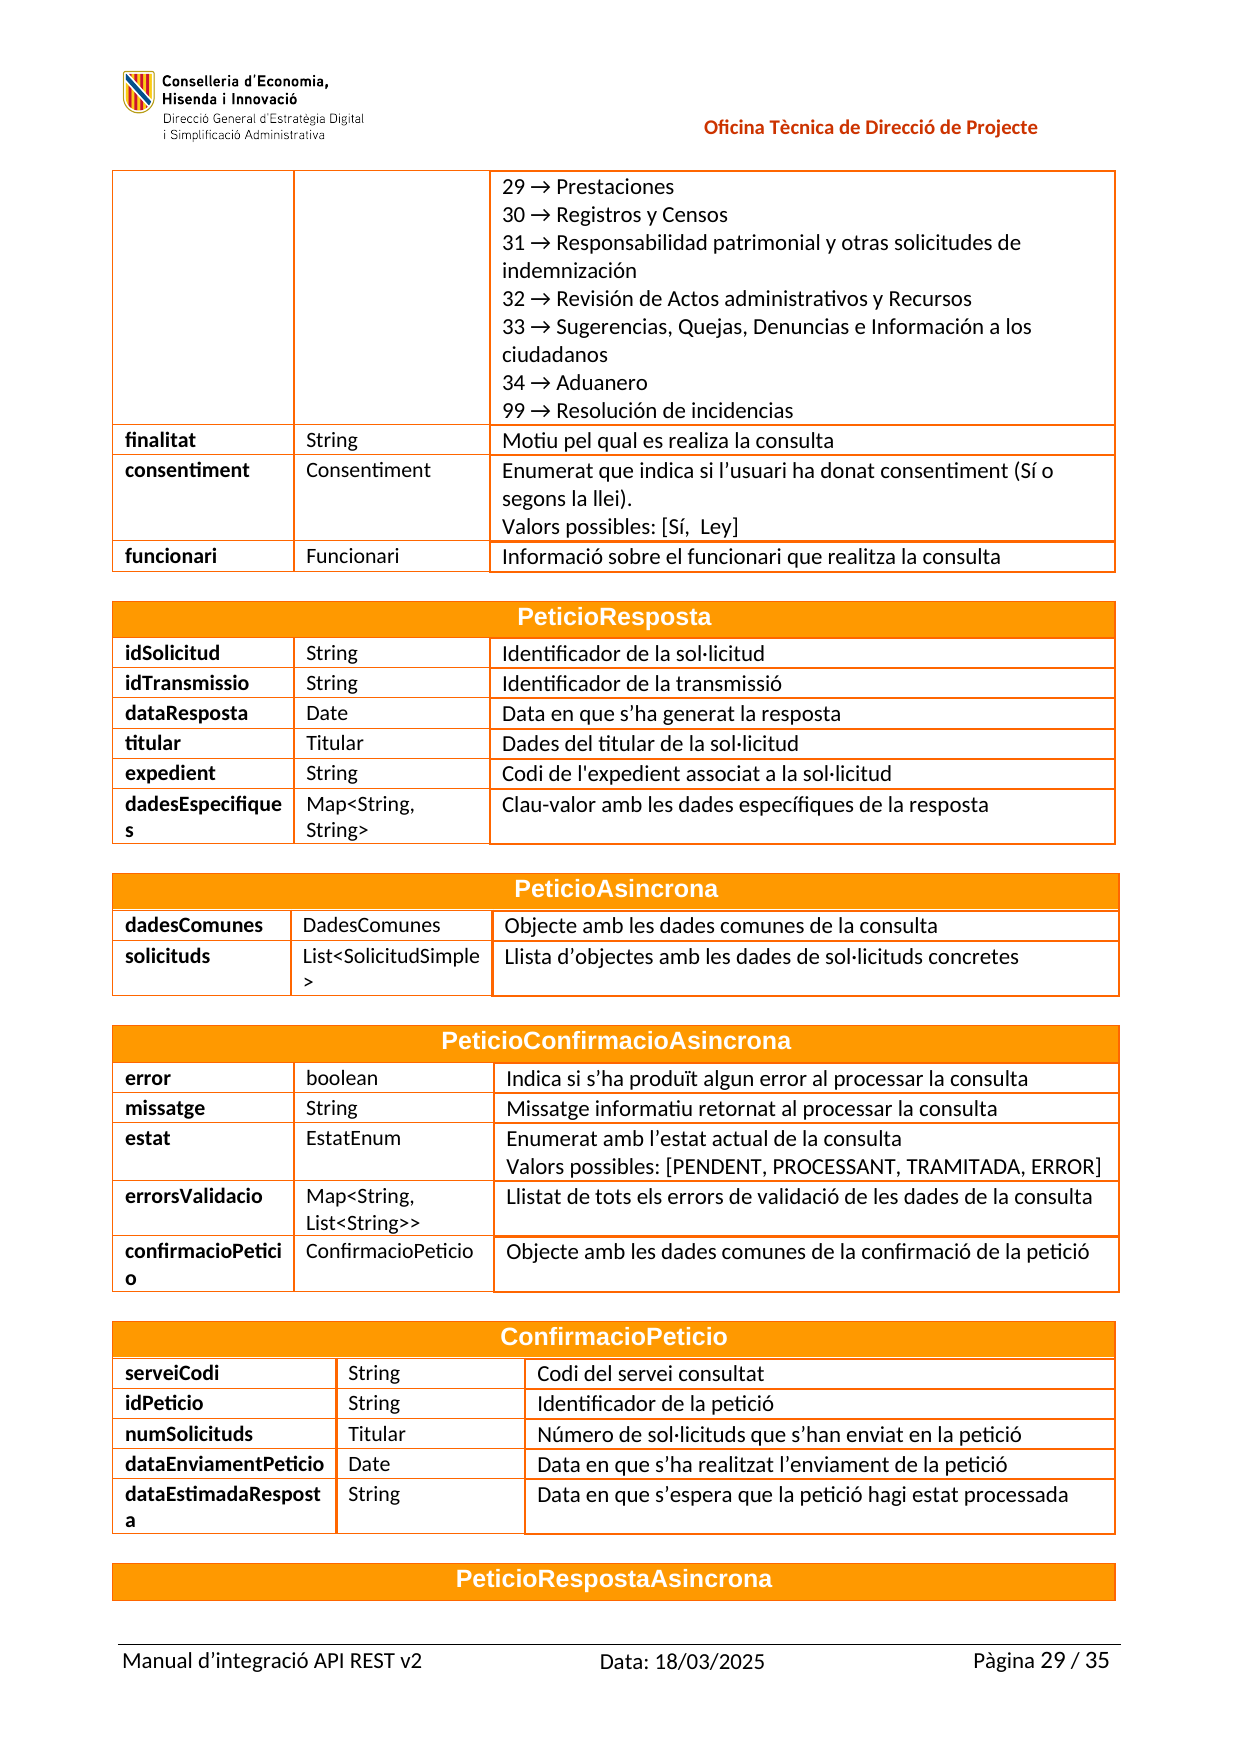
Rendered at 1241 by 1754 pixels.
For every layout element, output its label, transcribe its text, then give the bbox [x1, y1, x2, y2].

table_cell ConfirmacioPeticio [295, 1236, 493, 1291]
table_cell [295, 171, 489, 424]
table_cell numSolicituds [113, 1419, 335, 1448]
table_cell Data en que s’espera que la petició hagi estat processada [526, 1480, 1114, 1533]
table_cell Titular [295, 729, 489, 757]
table_cell Informació sobre el funcionari que realitza la consulta [491, 543, 1114, 571]
table_cell solicituds [113, 941, 290, 995]
table_cell dataEnviamentPeticio [113, 1449, 335, 1478]
table_cell Date [338, 1449, 524, 1478]
table_cell consentiment [113, 455, 293, 540]
table_cell Codi del servei consultat [526, 1360, 1114, 1387]
table_cell Missatge informatiu retornat al processar la consulta [495, 1094, 1118, 1122]
table_cell String [295, 1093, 493, 1122]
table_cell String [338, 1359, 524, 1387]
table_cell dataResposta [113, 698, 293, 727]
table_cell dataEstimadaResposta [113, 1479, 335, 1533]
table_cell Map<String, String> [295, 789, 489, 843]
table_cell Objecte amb les dades comunes de la confirmació de la petició [495, 1238, 1118, 1291]
table_cell [113, 171, 293, 424]
table_cell EstatEnum [295, 1123, 493, 1180]
table_cell Motiu pel qual es realiza la consulta [491, 426, 1114, 454]
table_cell Enumerat amb l’estat actual de la consulta Valors possibles: [PENDENT, PROCESSANT, TRAMITADA, ERROR] [495, 1124, 1118, 1180]
picture [118, 62, 368, 151]
table_cell idPeticio [113, 1389, 335, 1418]
table_cell Indica si s’ha produït algun error al processar la consulta [495, 1064, 1118, 1092]
table_cell error [113, 1063, 293, 1092]
table_cell Map<String, List<String>> [295, 1181, 493, 1235]
table_cell idSolicitud [113, 638, 293, 667]
table_cell String [295, 425, 489, 454]
table_cell estat [113, 1123, 293, 1180]
table_cell funcionari [113, 541, 293, 571]
table_cell Enumerat que indica si l’usuari ha donat consentiment (Sí o segons la llei). Valors possibles: [Sí, Ley] [491, 456, 1114, 540]
table_cell 29 → Prestaciones 30 → Registros y Censos 31 → Responsabilidad patrimonial y otras solicitudes de indemnización 32 → Revisión de Actos administrativos y Recursos 33 → Sugerencias, Quejas, Denuncias e Información a los ciudadanos 34 → Aduanero 99 → Resolución de incidencias [491, 172, 1114, 424]
table_cell Consentiment [295, 455, 489, 540]
table_cell Codi de l'expedient associat a la sol·licitud [491, 760, 1114, 788]
table_cell String [338, 1479, 524, 1533]
table_header PeticioResposta [113, 602, 1114, 637]
table_cell Titular [338, 1419, 524, 1448]
table_cell Llista d’objectes amb les dades de sol·licituds concretes [494, 942, 1118, 995]
table_cell Objecte amb les dades comunes de la consulta [494, 912, 1118, 940]
table_header PeticioConfirmacioAsincrona [113, 1026, 1118, 1062]
table_header ConfirmacioPeticio [113, 1322, 1114, 1357]
table_cell serveiCodi [113, 1359, 335, 1387]
table_cell confirmacioPeticio [113, 1236, 293, 1291]
table_cell titular [113, 729, 293, 757]
table_cell Identificador de la transmissió [491, 669, 1114, 697]
table_cell Data en que s’ha realitzat l’enviament de la petició [526, 1450, 1114, 1478]
table_cell idTransmissio [113, 668, 293, 697]
table_cell String [295, 668, 489, 697]
table_cell boolean [295, 1063, 493, 1092]
table_cell dadesEspecifiques [113, 789, 293, 843]
table_cell String [338, 1389, 524, 1418]
table_header PeticioRespostaAsincrona [113, 1564, 1114, 1600]
table_cell List<SolicitudSimple> [292, 941, 491, 995]
table_cell errorsValidacio [113, 1181, 293, 1235]
table_cell Dades del titular de la sol·licitud [491, 730, 1114, 757]
table_cell Date [295, 698, 489, 727]
table_cell Identificador de la petició [526, 1390, 1114, 1418]
table_cell Número de sol·licituds que s’han enviat en la petició [526, 1420, 1114, 1448]
table_cell Funcionari [295, 541, 489, 571]
table_cell finalitat [113, 425, 293, 454]
table_cell Llistat de tots els errors de validació de les dades de la consulta [495, 1182, 1118, 1235]
table_cell String [295, 759, 489, 788]
table_cell dadesComunes [113, 911, 290, 940]
table_cell String [295, 638, 489, 667]
table_header PeticioAsincrona [113, 874, 1118, 909]
table_cell missatge [113, 1093, 293, 1122]
table_cell Identificador de la sol·licitud [491, 639, 1114, 667]
table_cell Data en que s’ha generat la resposta [491, 699, 1114, 727]
table_cell DadesComunes [292, 911, 491, 940]
table_cell expedient [113, 759, 293, 788]
table_cell Clau-valor amb les dades específiques de la resposta [491, 790, 1114, 843]
